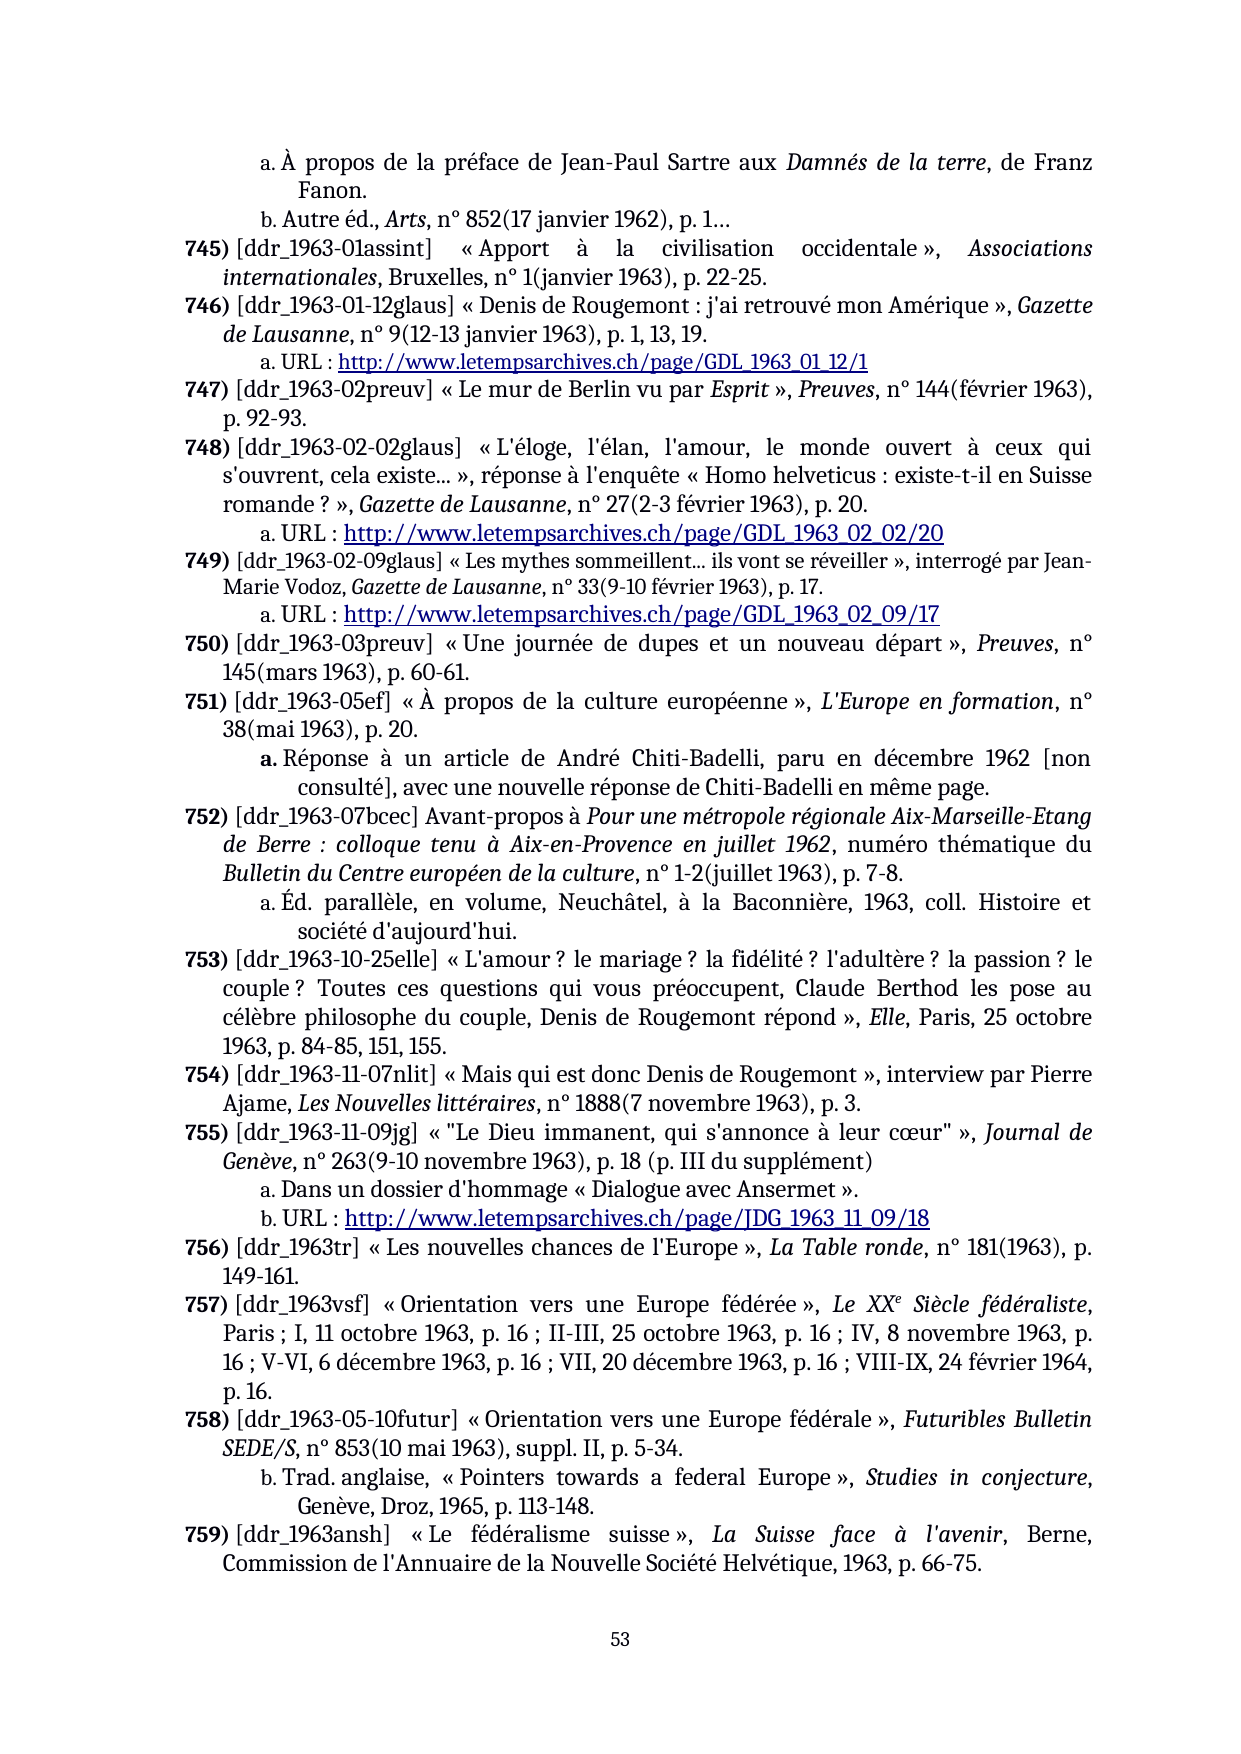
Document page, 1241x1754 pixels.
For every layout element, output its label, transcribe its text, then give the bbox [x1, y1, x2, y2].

list Autre éd., Arts, n° 852(17 janvier 1962), p. 1… [260, 205, 1093, 234]
list [ddr_1963-02-02glaus] « L'éloge, l'élan, l'amour, le monde ouvert à ceux qui s'ouvrent, cela existe... », réponse à l'enquête « Homo helveticus : existe-t-il en Suisse romande ? », Gazette de Lausanne, n° 27(2-3 février 1963), p. 20. [185, 433, 1093, 519]
list [ddr_1963-03preuv] « Une journée de dupes et un nouveau départ », Preuves, n° 145(mars 1963), p. 60-61. [185, 629, 1093, 687]
list [ddr_1963-02-09glaus] « Les mythes sommeillent... ils vont se réveiller », interrogé par Jean-Marie Vodoz, Gazette de Lausanne, n° 33(9-10 février 1963), p. 17. [185, 548, 1093, 600]
list [ddr_1963-05-10futur] « Orientation vers une Europe fédérale », Futuribles Bulletin SEDE/S, n° 853(10 mai 1963), suppl. II, p. 5-34. [185, 1405, 1093, 1463]
list Éd. parallèle, en volume, Neuchâtel, à la Baconnière, 1963, coll. Histoire et société d'aujourd'hui. [260, 888, 1093, 945]
list [ddr_1963vsf] « Orientation vers une Europe fédérée », Le XXe Siècle fédéraliste, Paris ; I, 11 octobre 1963, p. 16 ; II-III, 25 octobre 1963, p. 16 ; IV, 8 novembre 1963, p. 16 ; V-VI, 6 décembre 1963, p. 16 ; VII, 20 décembre 1963, p. 16 ; VIII-IX, 24 février 1964, p. 16. [185, 1290, 1093, 1405]
list [ddr_1963-11-09jg] « "Le Dieu immanent, qui s'annonce à leur cœur" », Journal de Genève, n° 263(9-10 novembre 1963), p. 18 (p. III du supplément) [185, 1118, 1093, 1175]
list URL : http://www.letempsarchives.ch/page/GDL_1963_02_02/20 [260, 519, 1093, 548]
list URL : http://www.letempsarchives.ch/page/GDL_1963_02_09/17 [260, 600, 1093, 629]
list [ddr_1963-07bcec] Avant-propos à Pour une métropole régionale Aix-Marseille-Etang de Berre : colloque tenu à Aix-en-Provence en juillet 1962, numéro thématique du Bulletin du Centre européen de la culture, n° 1-2(juillet 1963), p. 7-8. [185, 802, 1093, 888]
list Dans un dossier d'hommage « Dialogue avec Ansermet ». [260, 1175, 1093, 1204]
list [ddr_1963-11-07nlit] « Mais qui est donc Denis de Rougemont », interview par Pierre Ajame, Les Nouvelles littéraires, n° 1888(7 novembre 1963), p. 3. [185, 1060, 1093, 1118]
list [ddr_1963tr] « Les nouvelles chances de l'Europe », La Table ronde, n° 181(1963), p. 149-161. [185, 1233, 1093, 1290]
list [ddr_1963-01assint] « Apport à la civilisation occidentale », Associations internationales, Bruxelles, n° 1(janvier 1963), p. 22-25. [185, 234, 1093, 291]
list [ddr_1963-10-25elle] « L'amour ? le mariage ? la fidélité ? l'adultère ? la passion ? le couple ? Toutes ces questions qui vous préoccupent, Claude Berthod les pose au célèbre philosophe du couple, Denis de Rougemont répond », Elle, Paris, 25 octobre 1963, p. 84-85, 151, 155. [185, 945, 1093, 1060]
list [ddr_1963-01-12glaus] « Denis de Rougemont : j'ai retrouvé mon Amérique », Gazette de Lausanne, n° 9(12-13 janvier 1963), p. 1, 13, 19. [185, 291, 1093, 349]
list URL : http://www.letempsarchives.ch/page/JDG_1963_11_09/18 [260, 1204, 1093, 1233]
list [ddr_1963-02preuv] « Le mur de Berlin vu par Esprit », Preuves, n° 144(février 1963), p. 92-93. [185, 375, 1093, 433]
list [ddr_1963ansh] « Le fédéralisme suisse », La Suisse face à l'avenir, Berne, Commission de l'Annuaire de la Nouvelle Société Helvétique, 1963, p. 66-75. [185, 1520, 1093, 1578]
list URL : http://www.letempsarchives.ch/page/GDL_1963_01_12/1 [260, 349, 1093, 375]
list Trad. anglaise, « Pointers towards a federal Europe », Studies in conjecture, Genève, Droz, 1965, p. 113-148. [260, 1463, 1093, 1520]
list [ddr_1963-05ef] « À propos de la culture européenne », L'Europe en formation, n° 38(mai 1963), p. 20. [185, 687, 1093, 744]
list À propos de la préface de Jean-Paul Sartre aux Damnés de la terre, de Franz Fanon. [260, 148, 1093, 205]
list Réponse à un article de André Chiti-Badelli, paru en décembre 1962 [non consulté], avec une nouvelle réponse de Chiti-Badelli en même page. [260, 744, 1093, 802]
